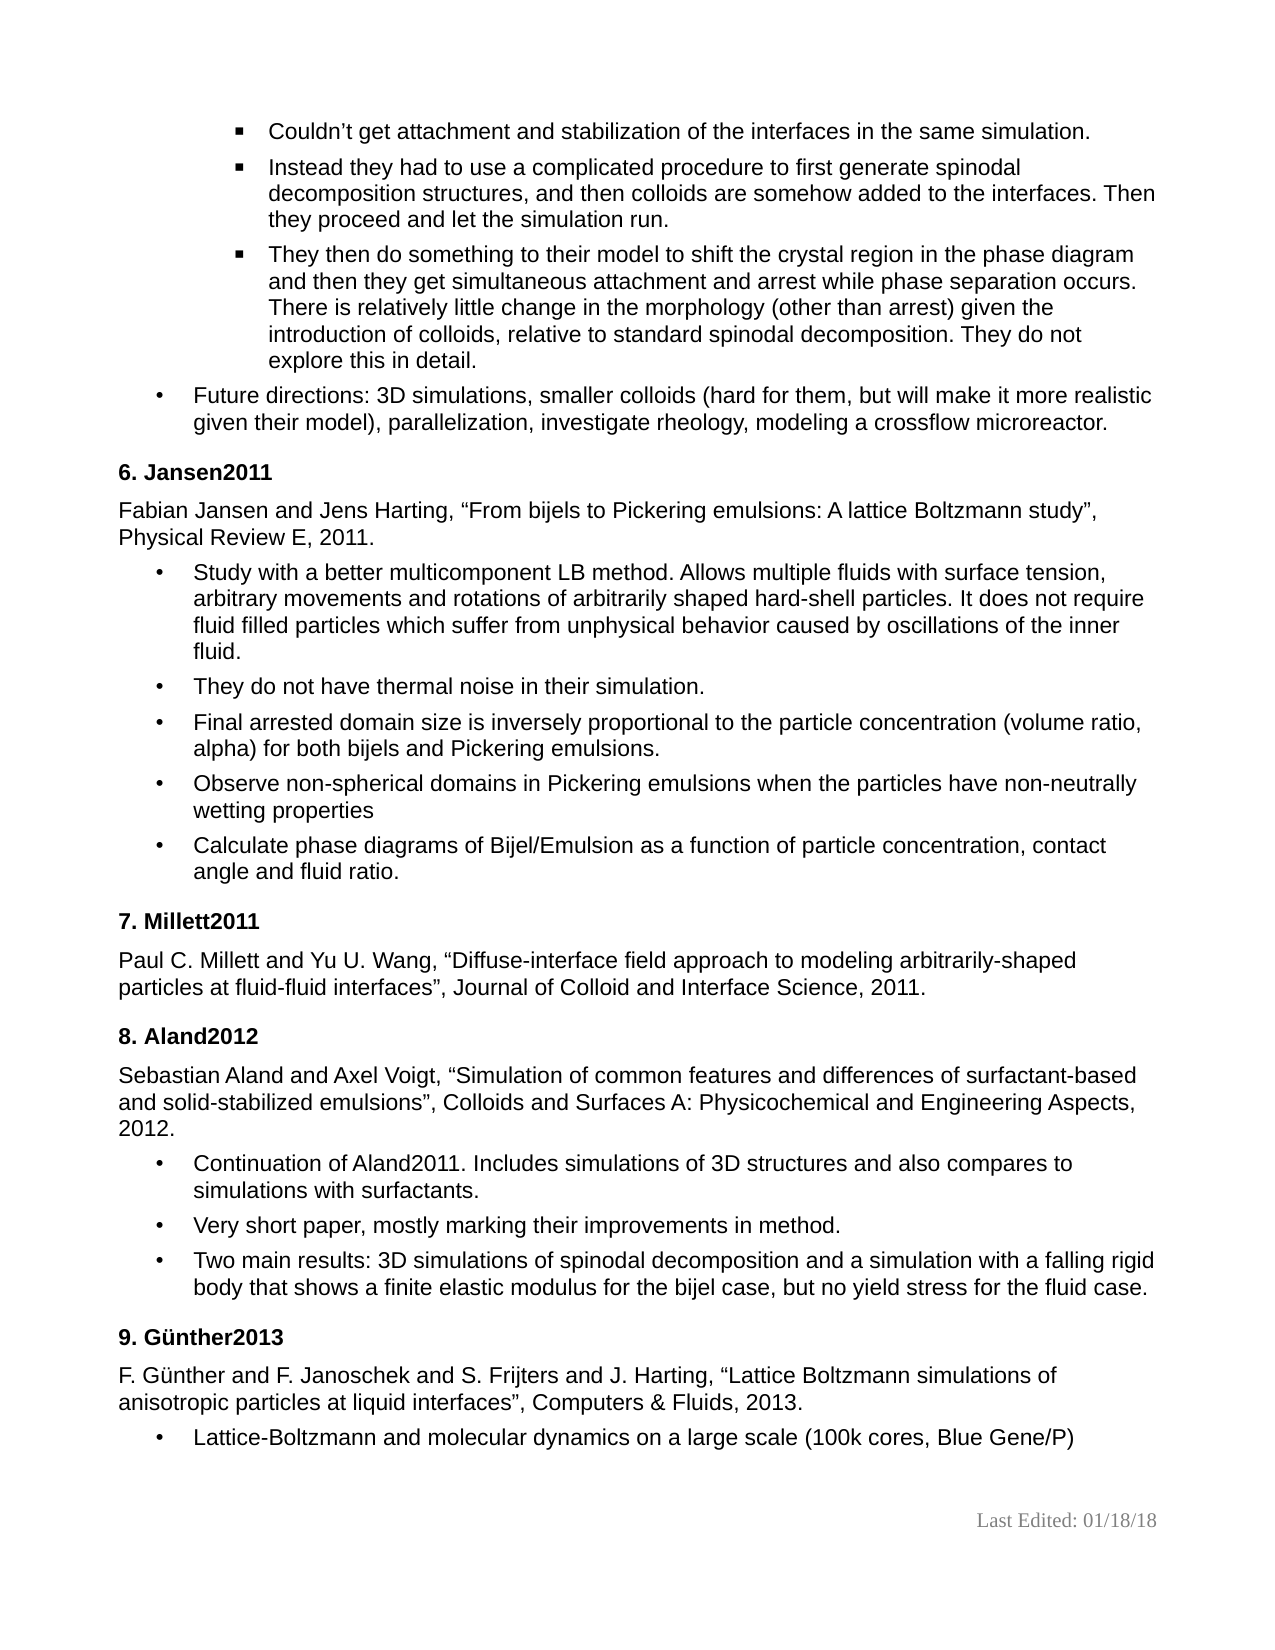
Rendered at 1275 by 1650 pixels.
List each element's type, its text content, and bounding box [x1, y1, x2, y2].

list Two main results: 3D simulations of spinodal decomposition and a simulation with a falling rigid body that shows a finite elastic modulus for the bijel case, but no yield stress for the fluid case. [156, 1247, 1157, 1300]
subtitle Jansen2011 [118, 458, 1157, 485]
list Future directions: 3D simulations, smaller colloids (hard for them, but will make it more realistic given their model), parallelization, investigate rheology, modeling a crossflow microreactor. [156, 382, 1157, 435]
subtitle Millett2011 [118, 908, 1157, 934]
list Lattice-Boltzmann and molecular dynamics on a large scale (100k cores, Blue Gene/P) [156, 1424, 1157, 1450]
text Sebastian Aland and Axel Voigt, “Simulation of common features and differences of surfactant-based and solid-stabilized emulsions”, Colloids and Surfaces A: Physicochemical and Engineering Aspects, 2012. [118, 1062, 1157, 1141]
list Very short paper, mostly marking their improvements in method. [156, 1212, 1157, 1238]
list Study with a better multicomponent LB method. Allows multiple fluids with surface tension, arbitrary movements and rotations of arbitrarily shaped hard-shell particles. It does not require fluid filled particles which suffer from unphysical behavior caused by oscillations of the inner fluid. [156, 559, 1157, 664]
list Observe non-spherical domains in Pickering emulsions when the particles have non-neutrally wetting properties [156, 770, 1157, 823]
list Instead they had to use a complicated procedure to first generate spinodal decomposition structures, and then colloids are somehow added to the interfaces. Then they proceed and let the simulation run. [231, 153, 1157, 232]
subtitle Aland2012 [118, 1023, 1157, 1050]
list Couldn’t get attachment and stabilization of the interfaces in the same simulation. [231, 118, 1157, 144]
text Fabian Jansen and Jens Harting, “From bijels to Pickering emulsions: A lattice Boltzmann study”, Physical Review E, 2011. [118, 497, 1157, 550]
list Continuation of Aland2011. Includes simulations of 3D structures and also compares to simulations with surfactants. [156, 1150, 1157, 1203]
list Calculate phase diagrams of Bijel/Emulsion as a function of particle concentration, contact angle and fluid ratio. [156, 832, 1157, 885]
text F. Günther and F. Janoschek and S. Frijters and J. Harting, “Lattice Boltzmann simulations of anisotropic particles at liquid interfaces”, Computers & Fluids, 2013. [118, 1362, 1157, 1415]
list Final arrested domain size is inversely proportional to the particle concentration (volume ratio, alpha) for both bijels and Pickering emulsions. [156, 709, 1157, 761]
subtitle Günther2013 [118, 1323, 1157, 1350]
list They then do something to their model to shift the crystal region in the phase diagram and then they get simultaneous attachment and arrest while phase separation occurs. There is relatively little change in the morphology (other than arrest) given the introduction of colloids, relative to standard spinodal decomposition. They do not explore this in detail. [231, 241, 1157, 373]
text Paul C. Millett and Yu U. Wang, “Diffuse-interface field approach to modeling arbitrarily-shaped particles at fluid-fluid interfaces”, Journal of Colloid and Interface Science, 2011. [118, 947, 1157, 1000]
list They do not have thermal noise in their simulation. [156, 673, 1157, 700]
